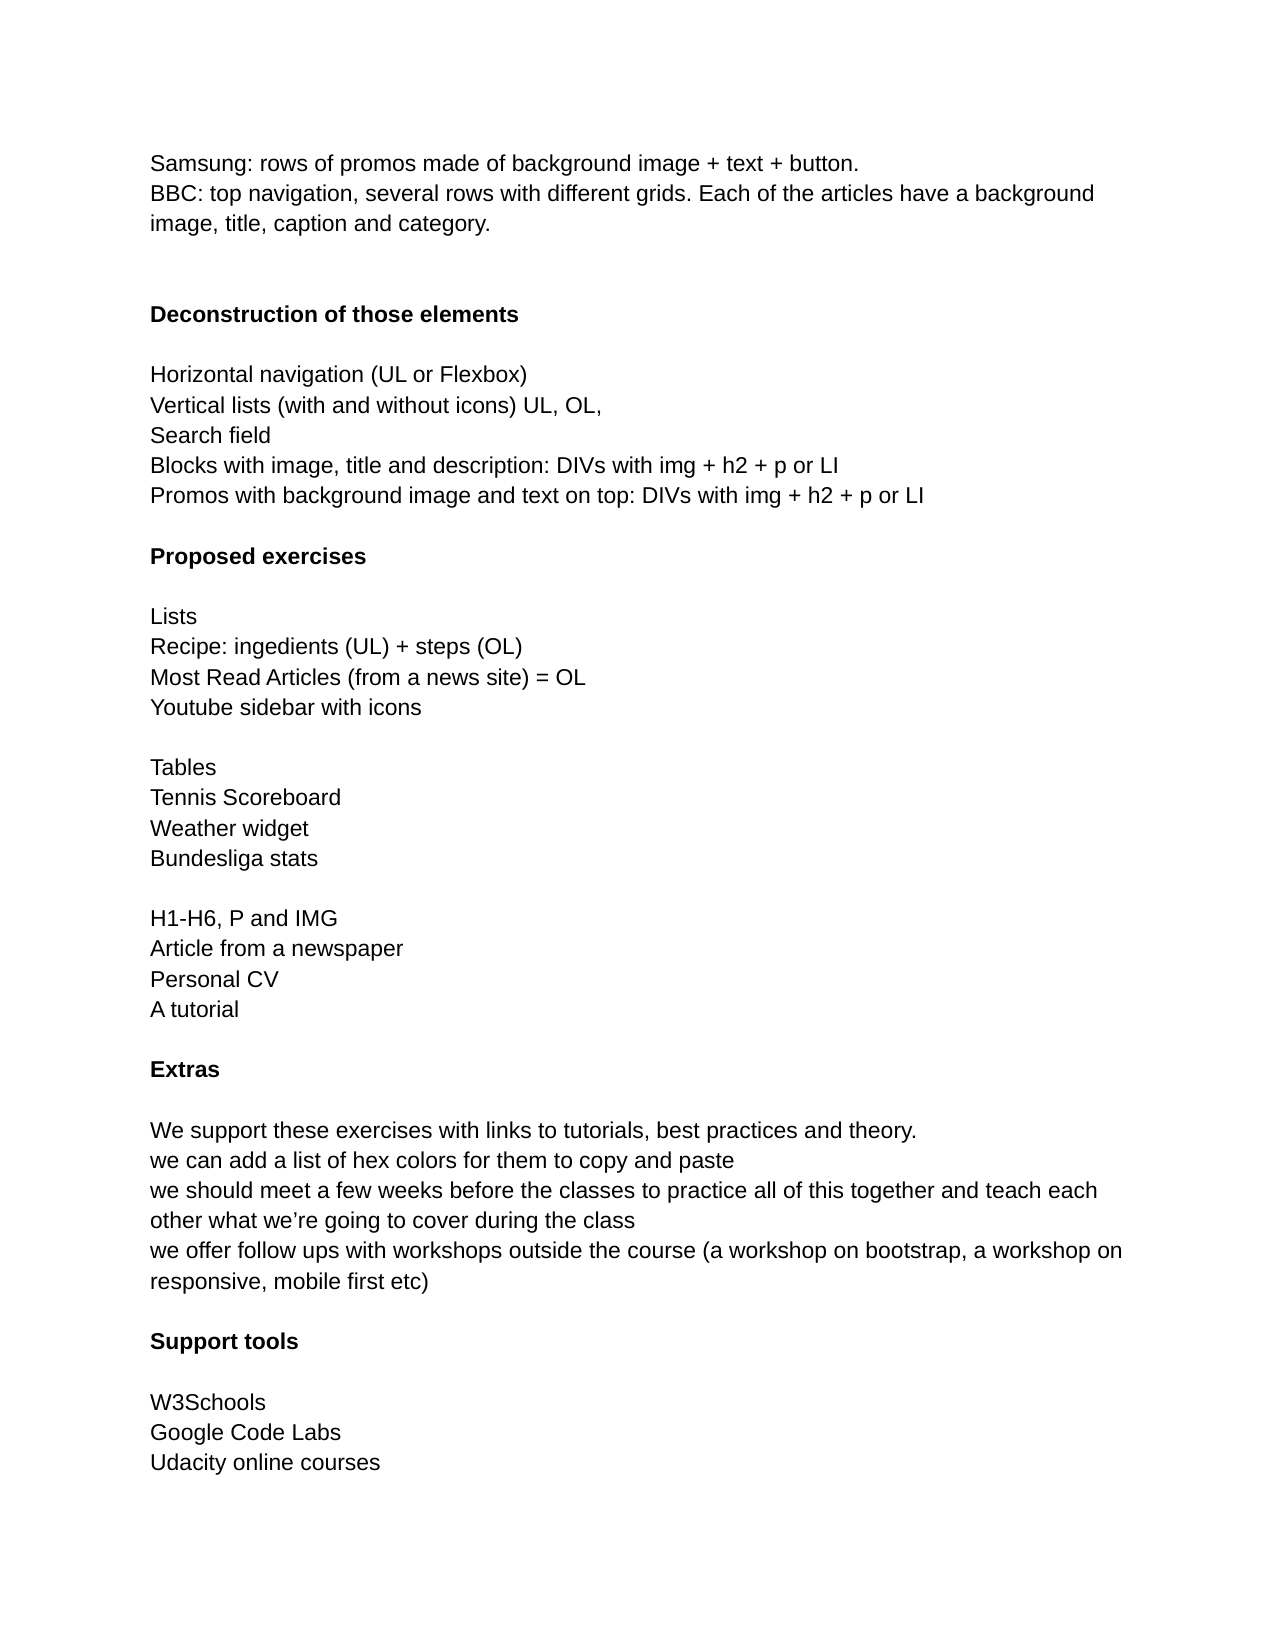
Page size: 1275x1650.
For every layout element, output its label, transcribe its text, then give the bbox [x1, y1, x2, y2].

text Vertical lists (with and without icons) UL, OL, [150, 392, 1125, 418]
text Support tools [150, 1328, 1125, 1354]
text we can add a list of hex colors for them to copy and paste [150, 1147, 1125, 1173]
text Proposed exercises [150, 543, 1125, 569]
text Youtube sidebar with icons [150, 694, 1125, 720]
text Most Read Articles (from a news site) = OL [150, 663, 1125, 690]
text Tables [150, 754, 1125, 781]
text Recipe: ingedients (UL) + steps (OL) [150, 633, 1125, 660]
text A tutorial [150, 996, 1125, 1022]
text Tennis Scoreboard [150, 784, 1125, 811]
text Promos with background image and text on top: DIVs with img + h2 + p or LI [150, 482, 1125, 509]
text Blocks with image, title and description: DIVs with img + h2 + p or LI [150, 452, 1125, 478]
text Deconstruction of those elements [150, 301, 1125, 327]
text Lists [150, 603, 1125, 629]
text Horizontal navigation (UL or Flexbox) [150, 361, 1125, 388]
text W3Schools [150, 1388, 1125, 1415]
text Bundesliga stats [150, 845, 1125, 871]
text We support these exercises with links to tutorials, best practices and theory. [150, 1117, 1125, 1143]
text we should meet a few weeks before the classes to practice all of this together and teach each other what we’re going to cover during the class [150, 1177, 1125, 1234]
text Article from a newspaper [150, 935, 1125, 962]
text Personal CV [150, 966, 1125, 992]
text Search field [150, 422, 1125, 448]
text Weather widget [150, 814, 1125, 841]
text Extras [150, 1056, 1125, 1083]
text Udacity online courses [150, 1449, 1125, 1475]
text Google Code Labs [150, 1419, 1125, 1445]
text we offer follow ups with workshops outside the course (a workshop on bootstrap, a workshop on responsive, mobile first etc) [150, 1237, 1125, 1294]
text BBC: top navigation, several rows with different grids. Each of the articles have a background image, title, caption and category. [150, 180, 1125, 237]
text H1-H6, P and IMG [150, 905, 1125, 932]
text Samsung: rows of promos made of background image + text + button. [150, 150, 1125, 176]
